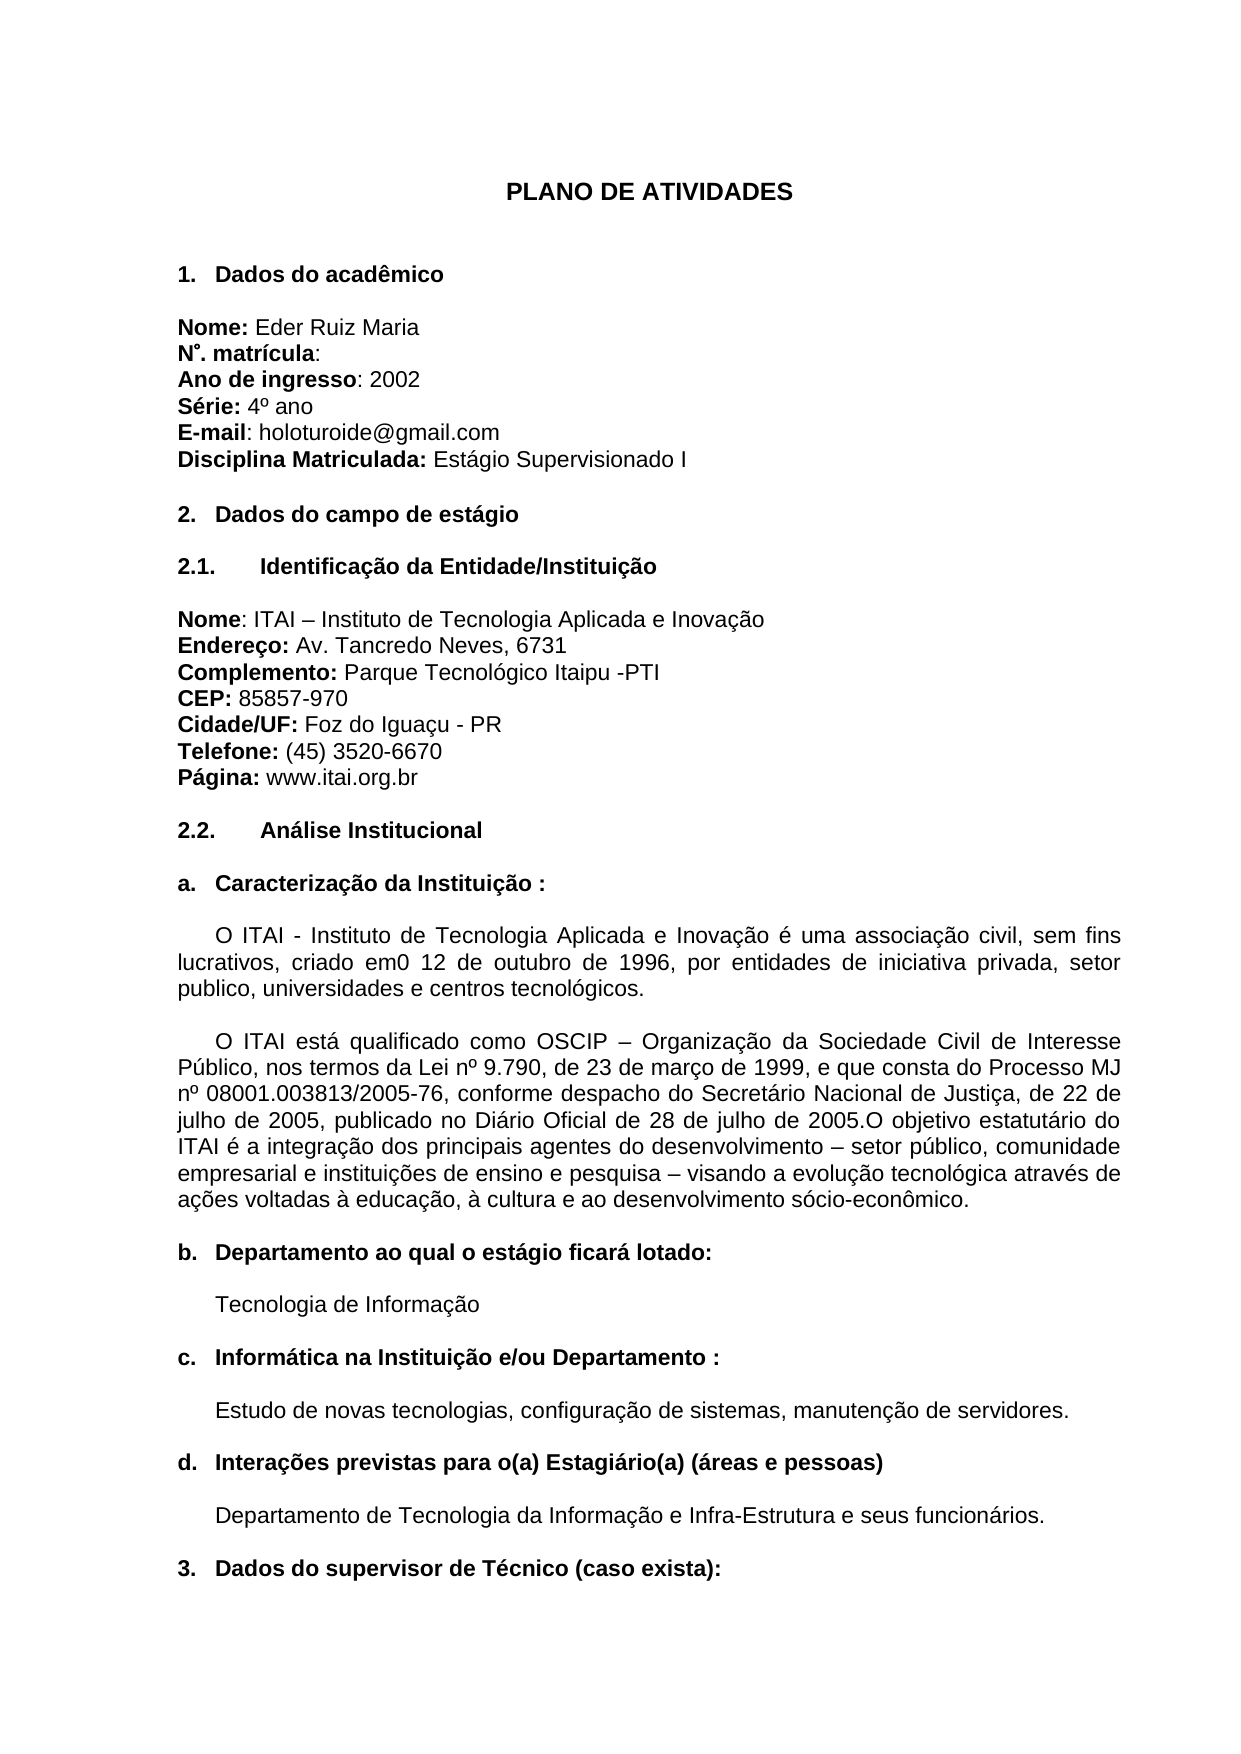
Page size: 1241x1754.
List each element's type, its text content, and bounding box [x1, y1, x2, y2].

list Dados do supervisor de Técnico (caso exista): [177, 1555, 1122, 1581]
text Nome: Eder Ruiz Maria [177, 314, 1122, 340]
text Disciplina Matriculada: Estágio Supervisionado I [177, 446, 1122, 472]
list Departamento ao qual o estágio ficará lotado: [177, 1238, 1122, 1265]
list Análise Institucional [177, 817, 1122, 843]
text N. matrícula: [177, 340, 1122, 366]
list Identificação da Entidade/Instituição [177, 553, 1122, 580]
list Dados do campo de estágio [177, 501, 1122, 527]
text Complemento: Parque Tecnológico Itaipu -PTI [177, 659, 1122, 685]
text Endereço: Av. Tancredo Neves, 6731 [177, 632, 1122, 659]
text Série: 4º ano [177, 393, 1122, 419]
text Nome: ITAI – Instituto de Tecnologia Aplicada e Inovação [177, 606, 1122, 632]
text Cidade/UF: Foz do Iguaçu - PR [177, 711, 1122, 738]
list Interações previstas para o(a) Estagiário(a) (áreas e pessoas) [177, 1449, 1122, 1476]
text Estudo de novas tecnologias, configuração de sistemas, manutenção de servidores. [177, 1397, 1122, 1423]
text CEP: 85857-970 [177, 685, 1122, 711]
list Departamento de Tecnologia da Informação e Infra-Estrutura e seus funcionários. [177, 1502, 1122, 1528]
text Telefone: (45) 3520-6670 [177, 738, 1122, 764]
text O ITAI - Instituto de Tecnologia Aplicada e Inovação é uma associação civil, sem fins lucrativos, criado em0 12 de outubro de 1996, por entidades de iniciativa privada, setor publico, universidades e centros tecnológicos. [177, 922, 1122, 1001]
list Informática na Instituição e/ou Departamento : [177, 1344, 1122, 1370]
text Ano de ingresso: 2002 [177, 366, 1122, 393]
text Página: www.itai.org.br [177, 764, 1122, 791]
text Tecnologia de Informação [177, 1291, 1122, 1318]
list Caracterização da Instituição : [177, 869, 1122, 896]
text PLANO DE ATIVIDADES [177, 177, 1122, 206]
list Dados do acadêmico [177, 261, 1122, 287]
text O ITAI está qualificado como OSCIP – Organização da Sociedade Civil de Interesse Público, nos termos da Lei nº 9.790, de 23 de março de 1999, e que consta do Processo MJ nº 08001.003813/2005-76, conforme despacho do Secretário Nacional de Justiça, de 22 de julho de 2005, publicado no Diário Oficial de 28 de julho de 2005.O objetivo estatutário do ITAI é a integração dos principais agentes do desenvolvimento – setor público, comunidade empresarial e instituições de ensino e pesquisa – visando a evolução tecnológica através de ações voltadas à educação, à cultura e ao desenvolvimento sócio-econômico. [177, 1028, 1122, 1212]
text E-mail: holoturoide@gmail.com [177, 419, 1122, 446]
